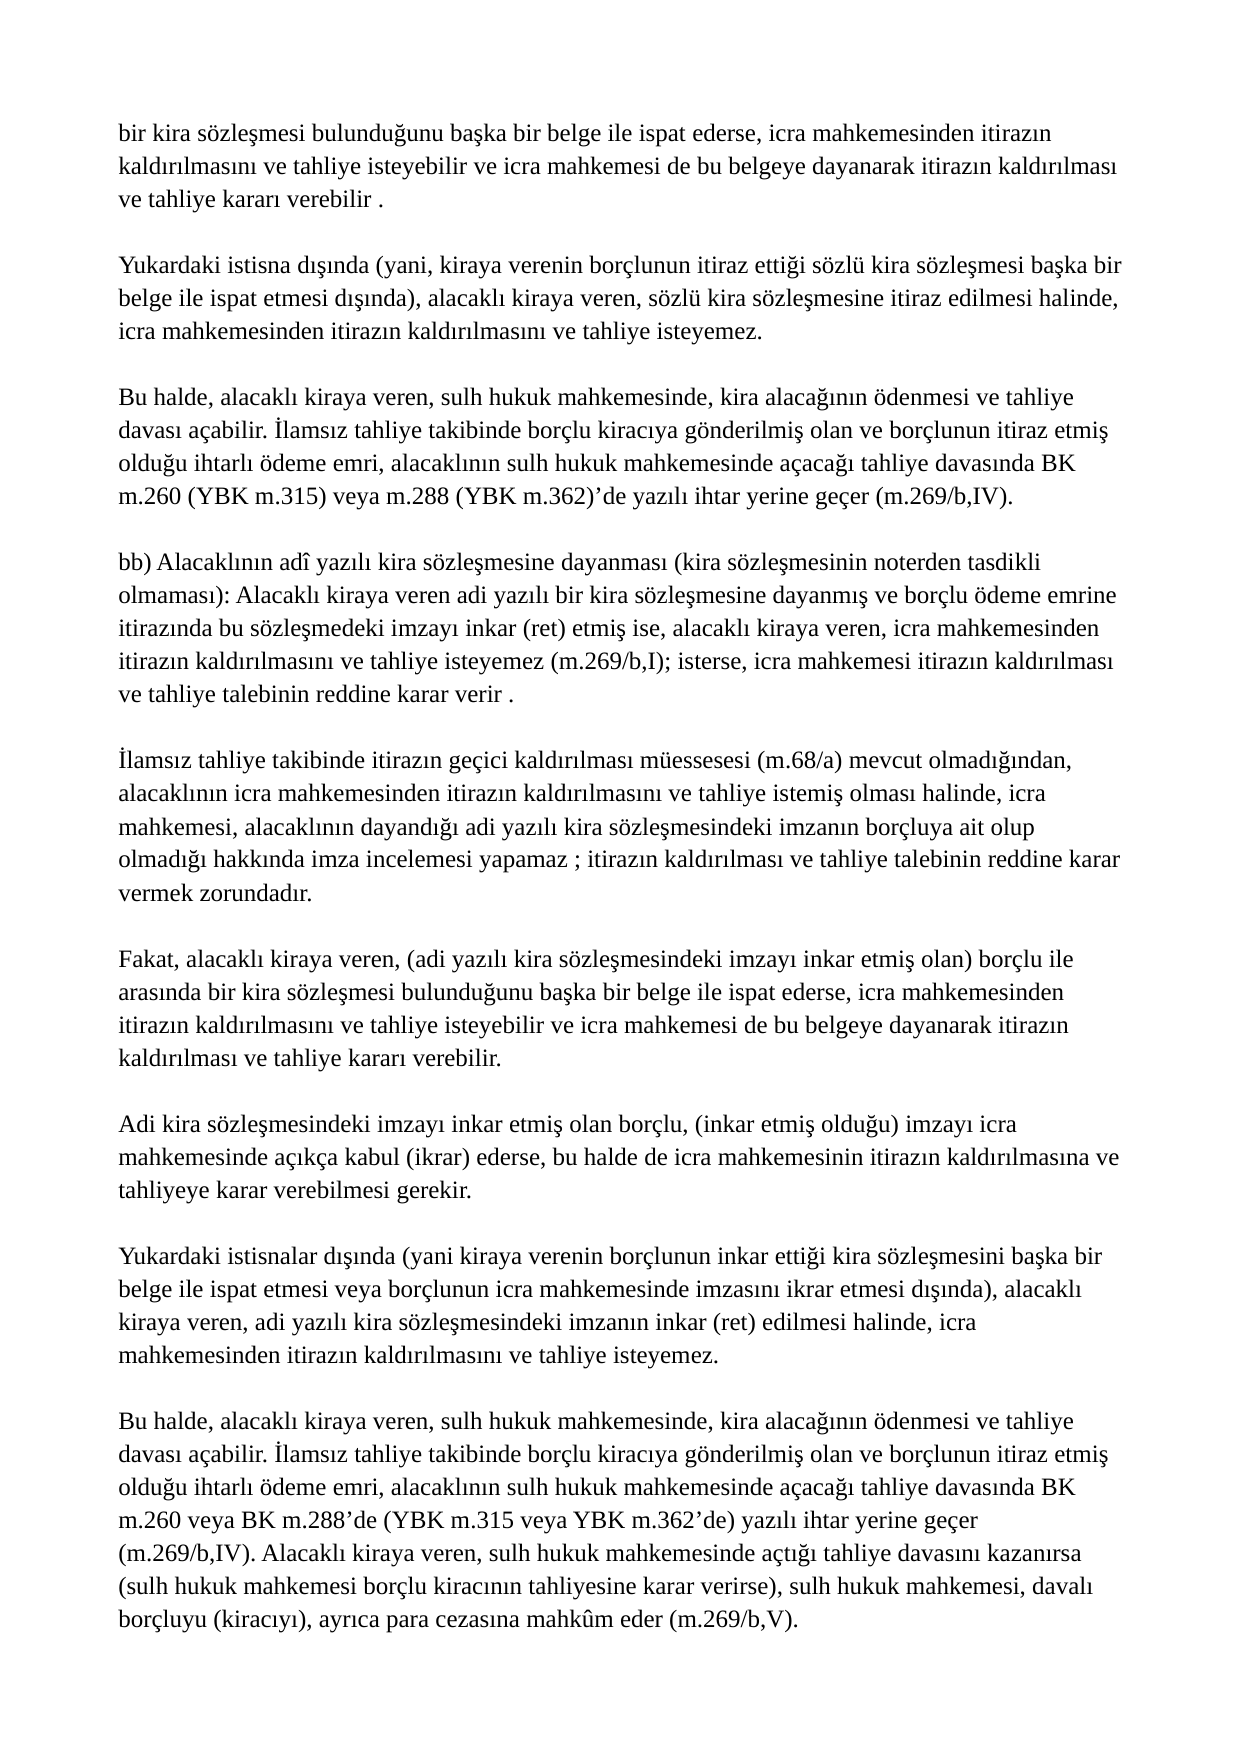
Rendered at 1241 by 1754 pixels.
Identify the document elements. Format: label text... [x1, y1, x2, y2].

text bir kira sözleşmesi bulunduğunu başka bir belge ile ispat ederse, icra mahkemesinden itirazın kaldırılmasını ve tahliye isteyebilir ve icra mahkemesi de bu belgeye dayanarak itirazın kaldırılması ve tahliye kararı verebilir . Yukardaki istisna dışında (yani, kiraya verenin borçlunun itiraz ettiği sözlü kira sözleşmesi başka bir belge ile ispat etmesi dışında), alacaklı kiraya veren, sözlü kira sözleşmesine itiraz edilmesi halinde, icra mahkemesinden itirazın kaldırılmasını ve tahliye isteyemez. Bu halde, alacaklı kiraya veren, sulh hukuk mahkemesinde, kira alacağının ödenmesi ve tahliye davası açabilir. İlamsız tahliye takibinde borçlu kiracıya gönderilmiş olan ve borçlunun itiraz etmiş olduğu ihtarlı ödeme emri, alacaklının sulh hukuk mahkemesinde açacağı tahliye davasında BK m.260 (YBK m.315) veya m.288 (YBK m.362)’de yazılı ihtar yerine geçer (m.269/b,IV). bb) Alacaklının adî yazılı kira sözleşmesine dayanması (kira sözleşmesinin noterden tasdikli olmaması): Alacaklı kiraya veren adi yazılı bir kira sözleşmesine dayanmış ve borçlu ödeme emrine itirazında bu sözleşmedeki imzayı inkar (ret) etmiş ise, alacaklı kiraya veren, icra mahkemesinden itirazın kaldırılmasını ve tahliye isteyemez (m.269/b,I); isterse, icra mahkemesi itirazın kaldırılması ve tahliye talebinin reddine karar verir . İlamsız tahliye takibinde itirazın geçici kaldırılması müessesesi (m.68/a) mevcut olmadığından, alacaklının icra mahkemesinden itirazın kaldırılmasını ve tahliye istemiş olması halinde, icra mahkemesi, alacaklının dayandığı adi yazılı kira sözleşmesindeki imzanın borçluya ait olup olmadığı hakkında imza incelemesi yapamaz ; itirazın kaldırılması ve tahliye talebinin reddine karar vermek zorundadır. Fakat, alacaklı kiraya veren, (adi yazılı kira sözleşmesindeki imzayı inkar etmiş olan) borçlu ile arasında bir kira sözleşmesi bulunduğunu başka bir belge ile ispat ederse, icra mahkemesinden itirazın kaldırılmasını ve tahliye isteyebilir ve icra mahkemesi de bu belgeye dayanarak itirazın kaldırılması ve tahliye kararı verebilir. Adi kira sözleşmesindeki imzayı inkar etmiş olan borçlu, (inkar etmiş olduğu) imzayı icra mahkemesinde açıkça kabul (ikrar) ederse, bu halde de icra mahkemesinin itirazın kaldırılmasına ve tahliyeye karar verebilmesi gerekir. Yukardaki istisnalar dışında (yani kiraya verenin borçlunun inkar ettiği kira sözleşmesini başka bir belge ile ispat etmesi veya borçlunun icra mahkemesinde imzasını ikrar etmesi dışında), alacaklı kiraya veren, adi yazılı kira sözleşmesindeki imzanın inkar (ret) edilmesi halinde, icra mahkemesinden itirazın kaldırılmasını ve tahliye isteyemez. Bu halde, alacaklı kiraya veren, sulh hukuk mahkemesinde, kira alacağının ödenmesi ve tahliye davası açabilir. İlamsız tahliye takibinde borçlu kiracıya gönderilmiş olan ve borçlunun itiraz etmiş olduğu ihtarlı ödeme emri, alacaklının sulh hukuk mahkemesinde açacağı tahliye davasında BK m.260 veya BK m.288’de (YBK m.315 veya YBK m.362’de) yazılı ihtar yerine geçer (m.269/b,IV). Alacaklı kiraya veren, sulh hukuk mahkemesinde açtığı tahliye davasını kazanırsa (sulh hukuk mahkemesi borçlu kiracının tahliyesine karar verirse), sulh hukuk mahkemesi, davalı borçluyu (kiracıyı), ayrıca para cezasına mahkûm eder (m.269/b,V). [118, 118, 1122, 1633]
